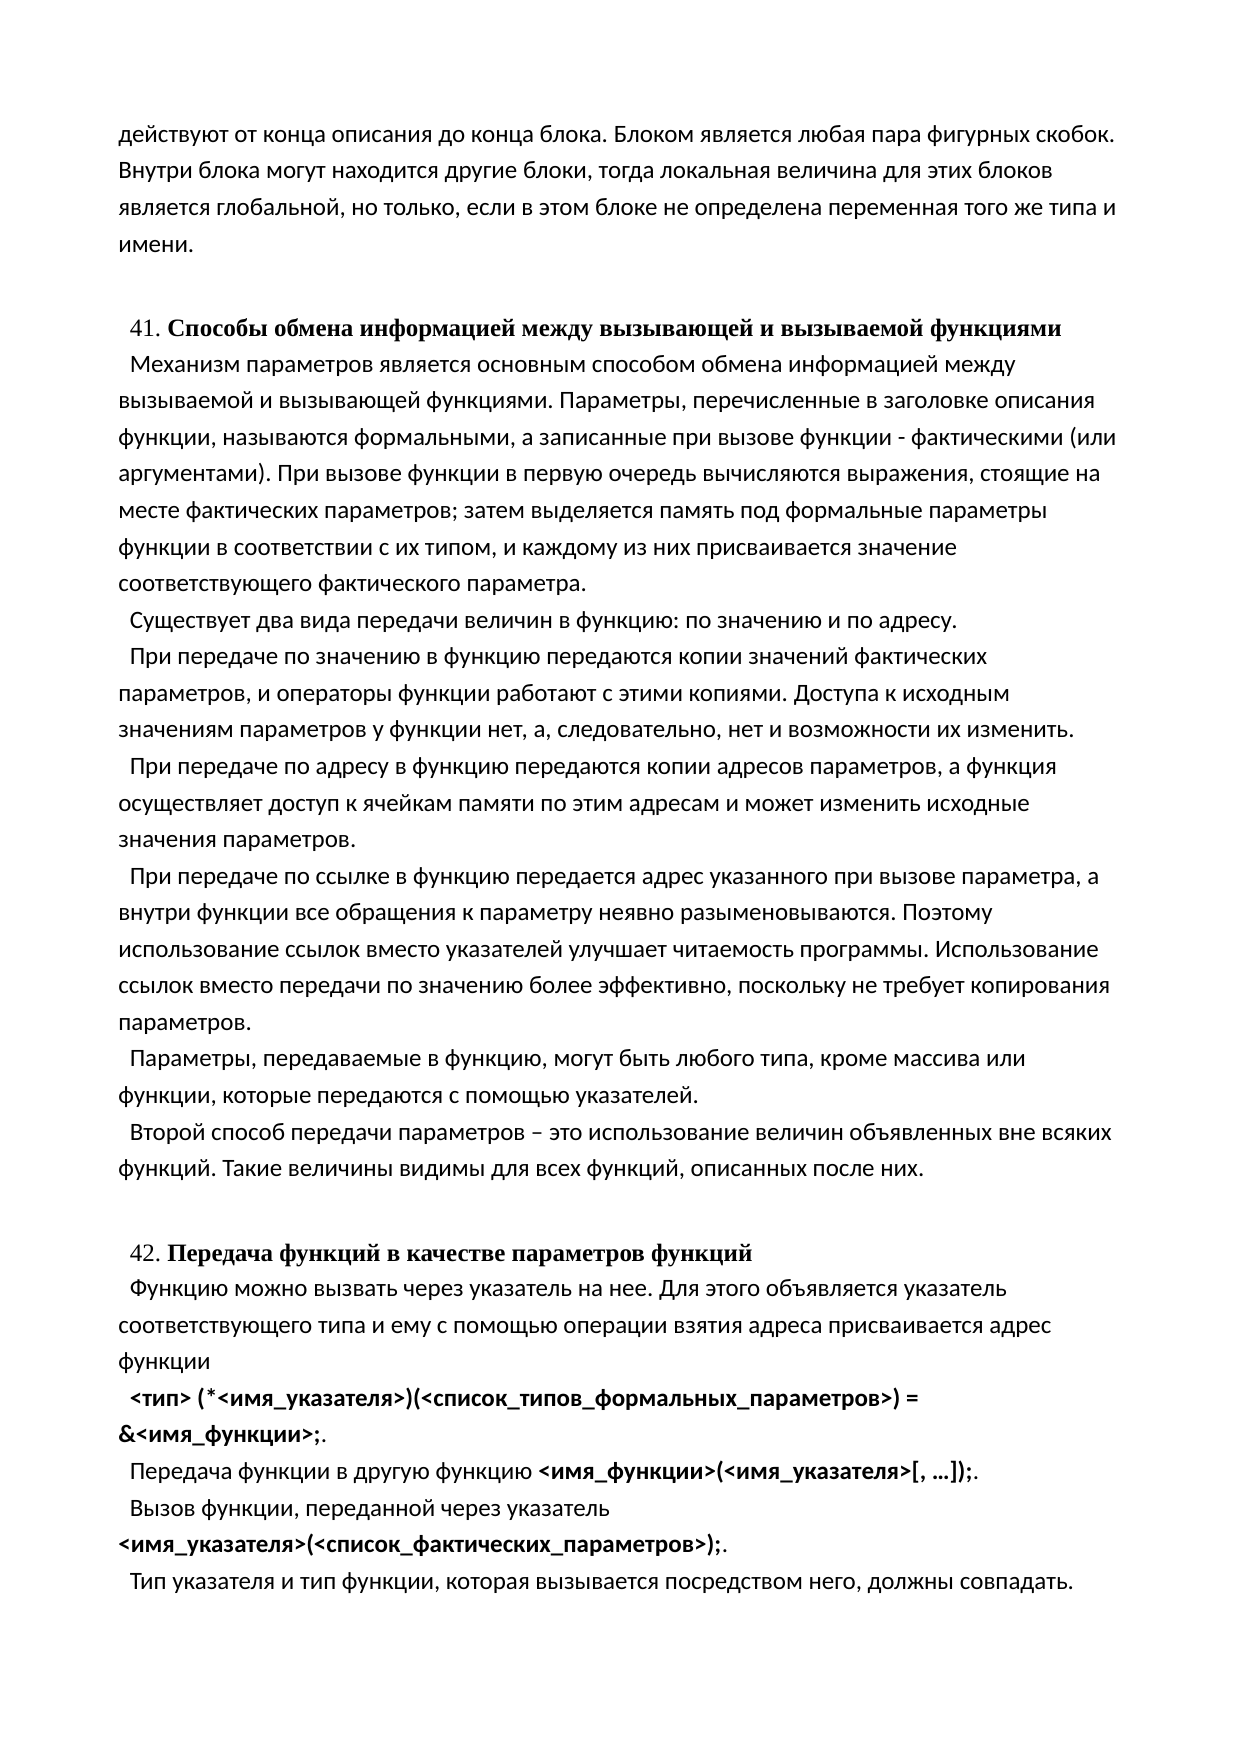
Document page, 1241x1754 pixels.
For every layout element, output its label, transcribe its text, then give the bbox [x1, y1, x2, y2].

text Механизм параметров является основным способом обмена информацией между вызываемой и вызывающей функциями. Параметры, перечисленные в заголовке описания функции, называются формальными, а записанные при вызове функции - фактическими (или аргументами). При вызове функции в первую очередь вычисляются выражения, стоящие на месте фактических параметров; затем выделяется память под формальные параметры функции в соответствии с их типом, и каждому из них присваивается значение соответствующего фактического параметра. [118, 348, 1122, 598]
text При передаче по ссылке в функцию передается адрес указанного при вызове параметра, а внутри функции все обращения к параметру неявно разыменовываются. Поэтому использование ссылок вместо указателей улучшает читаемость программы. Использование ссылок вместо передачи по значению более эффективно, поскольку не требует копирования параметров. [118, 860, 1122, 1037]
text Второй способ передачи параметров – это использование величин объявленных вне всяких функций. Такие величины видимы для всех функций, описанных после них. [118, 1116, 1122, 1183]
text 41. Способы обмена информацией между вызывающей и вызываемой функциями [118, 313, 1122, 342]
text Тип указателя и тип функции, которая вызывается посредством него, должны совпадать. [118, 1565, 1122, 1595]
text Функцию можно вызвать через указатель на нее. Для этого объявляется указатель соответствующего типа и ему с помощью операции взятия адреса присваивается адрес функции [118, 1272, 1122, 1376]
text Параметры, передаваемые в функцию, могут быть любого типа, кроме массива или функции, которые передаются с помощью указателей. [118, 1043, 1122, 1110]
text При передаче по адресу в функцию передаются копии адресов параметров, а функция осуществляет доступ к ячейкам памяти по этим адресам и может изменить исходные значения параметров. [118, 750, 1122, 854]
text <тип> (*<имя_указателя>)(<список_типов_формальных_параметров>) = &<имя_функции>;. [118, 1382, 1122, 1449]
text 42. Передача функций в качестве параметров функций [118, 1238, 1122, 1267]
text При передаче по значению в функцию передаются копии значений фактических параметров, и операторы функции работают с этими копиями. Доступа к исходным значениям параметров у функции нет, а, следовательно, нет и возможности их изменить. [118, 640, 1122, 744]
text Существует два вида передачи величин в функцию: по значению и по адресу. [118, 604, 1122, 634]
text Вызов функции, переданной через указатель <имя_указателя>(<список_фактических_параметров>);. [118, 1492, 1122, 1559]
text Передача функции в другую функцию <имя_функции>(<имя_указателя>[, …]);. [118, 1455, 1122, 1486]
text действуют от конца описания до конца блока. Блоком является любая пара фигурных скобок. Внутри блока могут находится другие блоки, тогда локальная величина для этих блоков является глобальной, но только, если в этом блоке не определена переменная того же типа и имени. [118, 118, 1122, 258]
